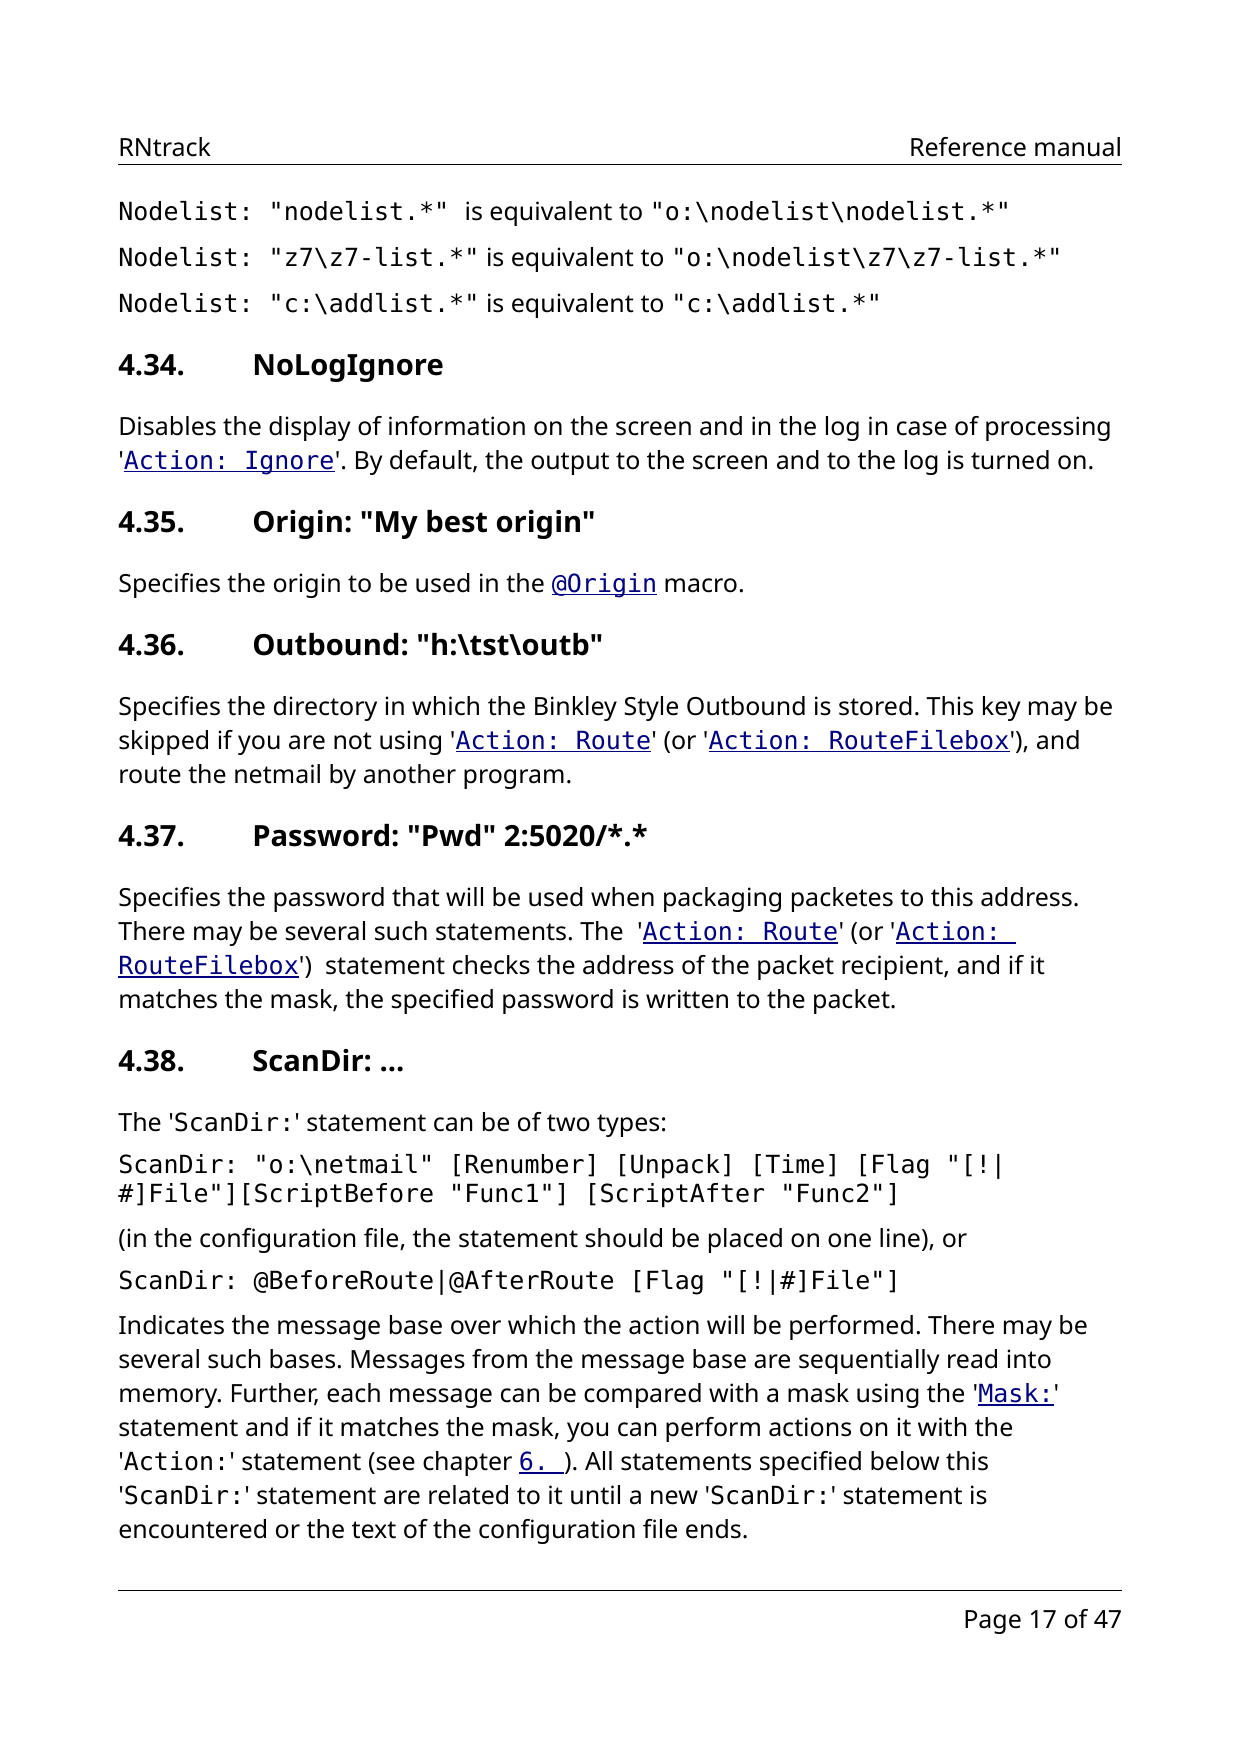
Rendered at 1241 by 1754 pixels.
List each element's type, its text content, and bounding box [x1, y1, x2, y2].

text Nodelist: "nodelist.*" is equivalent to "o:\nodelist\nodelist.*" [118, 193, 1122, 228]
subtitle Origin: "My best origin" [118, 501, 1122, 541]
text ScanDir: "o:\netmail" [Renumber] [Unpack] [Time] [Flag "[!|#]File"][ScriptBefore "Func1"] [ScriptAfter "Func2"] [118, 1151, 1122, 1209]
subtitle Password: "Pwd" 2:5020/*.* [118, 816, 1122, 855]
text (in the configuration file, the statement should be placed on one line), or [118, 1221, 1122, 1255]
text Specifies the directory in which the Binkley Style Outbound is stored. This key may be skipped if you are not using 'Action: Route' (or 'Action: RouteFilebox'), and route the netmail by another program. [118, 688, 1122, 791]
text The 'ScanDir:' statement can be of two types: [118, 1105, 1122, 1139]
text Indicates the message base over which the action will be performed. There may be several such bases. Messages from the message base are sequentially read into memory. Further, each message can be compared with a mask using the 'Mask:' statement and if it matches the mask, you can perform actions on it with the 'Action:' statement (see chapter 6). All statements specified below this 'ScanDir:' statement are related to it until a new 'ScanDir:' statement is encountered or the text of the configuration file ends. [118, 1307, 1122, 1546]
text Nodelist: "z7\z7-list.*" is equivalent to "o:\nodelist\z7\z7-list.*" [118, 239, 1122, 273]
text Disables the display of information on the screen and in the log in case of processing 'Action: Ignore'. By default, the output to the screen and to the log is turned on. [118, 408, 1122, 476]
text Specifies the password that will be used when packaging packetes to this address. There may be several such statements. The 'Action: Route' (or 'Action: RouteFilebox') statement checks the address of the packet recipient, and if it matches the mask, the specified password is written to the packet. [118, 879, 1122, 1016]
text Nodelist: "c:\addlist.*" is equivalent to "c:\addlist.*" [118, 285, 1122, 319]
text Specifies the origin to be used in the @Origin macro. [118, 565, 1122, 599]
subtitle Outbound: "h:\tst\outb" [118, 624, 1122, 664]
text ScanDir: @BeforeRoute|@AfterRoute [Flag "[!|#]File"] [118, 1266, 1122, 1296]
subtitle NoLogIgnore [118, 344, 1122, 384]
subtitle ScanDir: ... [118, 1041, 1122, 1080]
